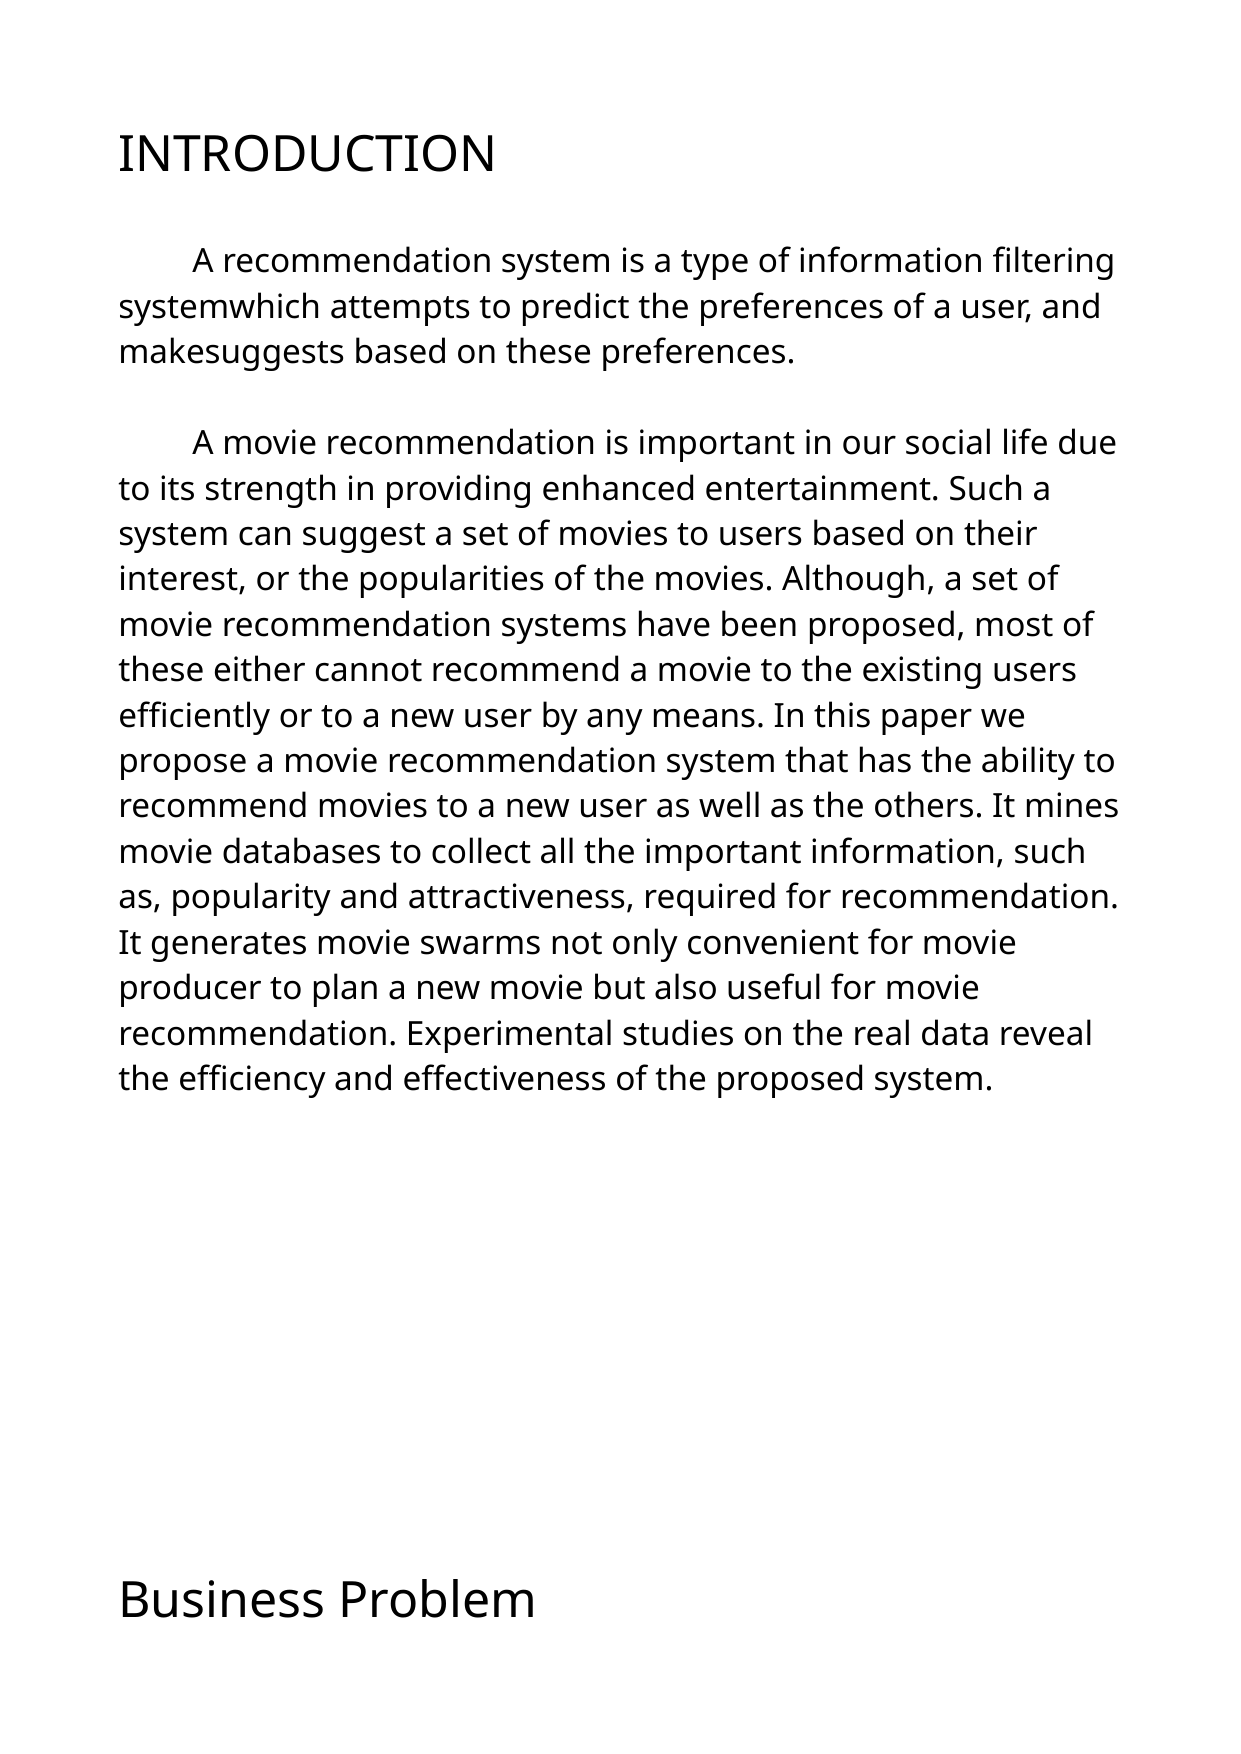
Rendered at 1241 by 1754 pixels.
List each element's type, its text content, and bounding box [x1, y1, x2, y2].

text A recommendation system is a type of information filtering systemwhich attempts to predict the preferences of a user, and makesuggests based on these preferences. [118, 237, 1122, 373]
text Business Problem [118, 1563, 1122, 1632]
text INTRODUCTION [118, 118, 1122, 186]
text A movie recommendation is important in our social life due to its strength in providing enhanced entertainment. Such a system can suggest a set of movies to users based on their interest, or the popularities of the movies. Although, a set of movie recommendation systems have been proposed, most of these either cannot recommend a movie to the existing users efficiently or to a new user by any means. In this paper we propose a movie recommendation system that has the ability to recommend movies to a new user as well as the others. It mines movie databases to collect all the important information, such as, popularity and attractiveness, required for recommendation. It generates movie swarms not only convenient for movie producer to plan a new movie but also useful for movie recommendation. Experimental studies on the real data reveal the efficiency and effectiveness of the proposed system. [118, 419, 1122, 1100]
